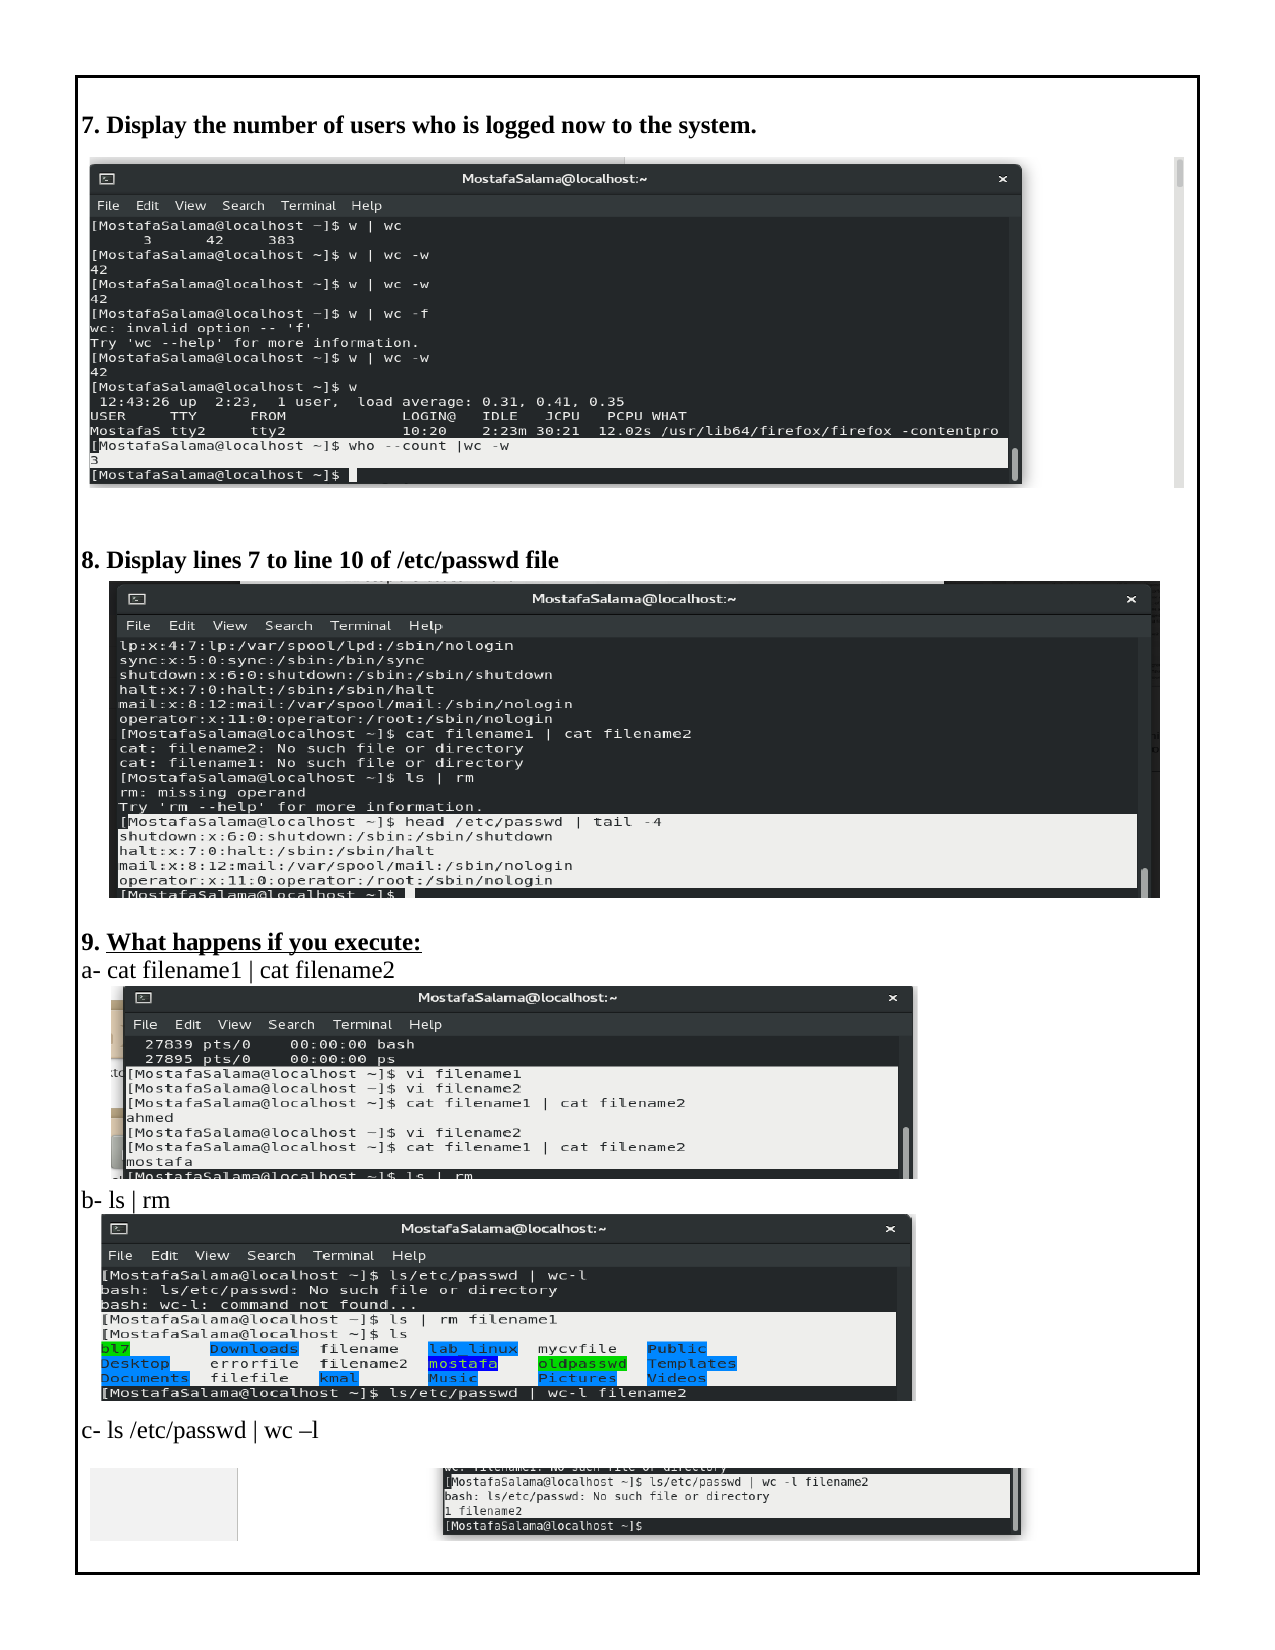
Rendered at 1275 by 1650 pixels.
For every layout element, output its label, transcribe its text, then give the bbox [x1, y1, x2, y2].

text a- cat filename1 | cat filename2 [81, 955, 1194, 984]
text b- ls | rm [81, 1185, 1194, 1214]
picture [109, 581, 1160, 898]
picture [90, 1468, 1162, 1541]
picture [89, 157, 1184, 488]
text 7. Display the number of users who is logged now to the system. [81, 110, 1194, 139]
picture [101, 1214, 916, 1401]
text 9. What happens if you execute: [81, 927, 1194, 955]
picture [111, 986, 918, 1179]
text c- ls /etc/passwd | wc –l [81, 1415, 1194, 1444]
text 8. Display lines 7 to line 10 of /etc/passwd file [81, 545, 1194, 574]
